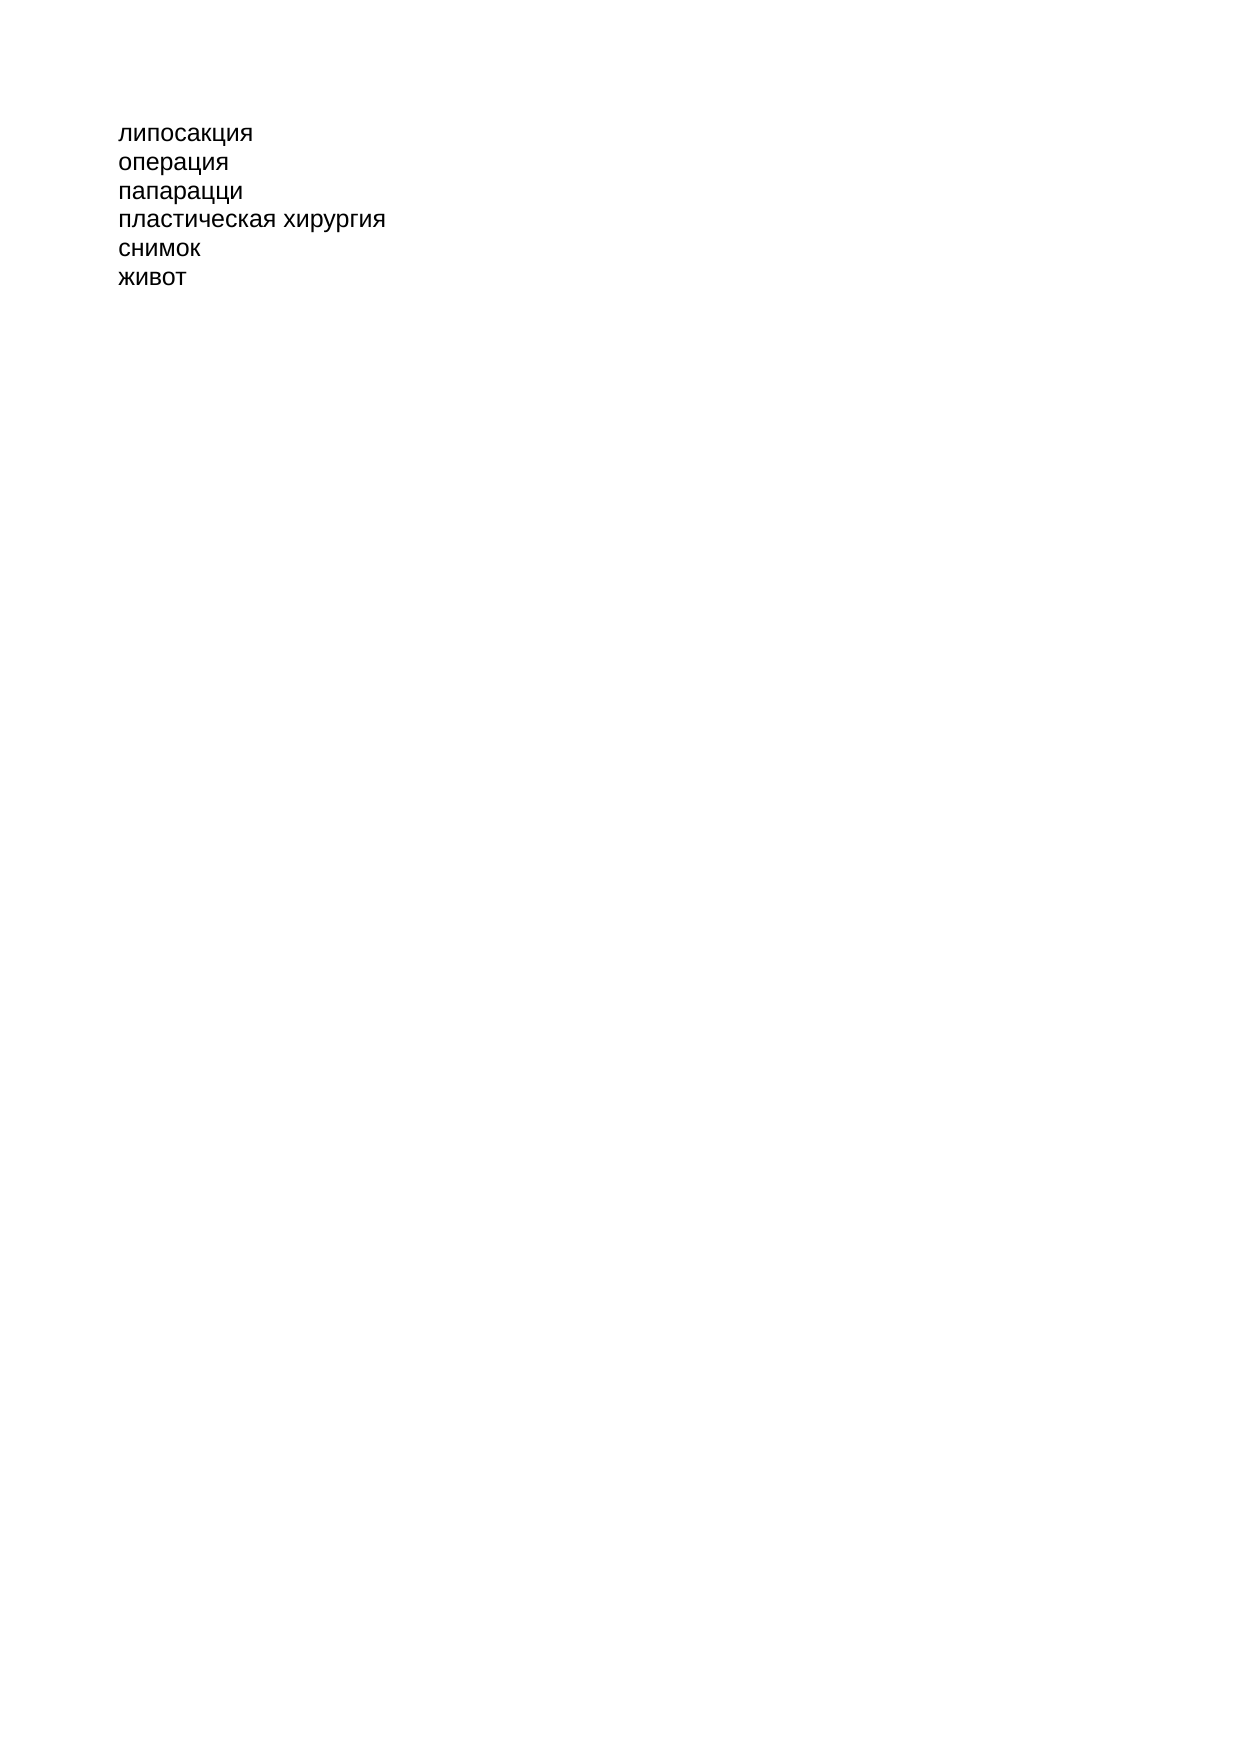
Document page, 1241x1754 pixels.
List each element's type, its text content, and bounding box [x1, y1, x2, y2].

text живот [118, 262, 1122, 291]
text пластическая хирургия [118, 204, 1122, 233]
text операция [118, 147, 1122, 176]
text снимок [118, 233, 1122, 262]
text папарацци [118, 176, 1122, 204]
text липосакция [118, 118, 1122, 147]
